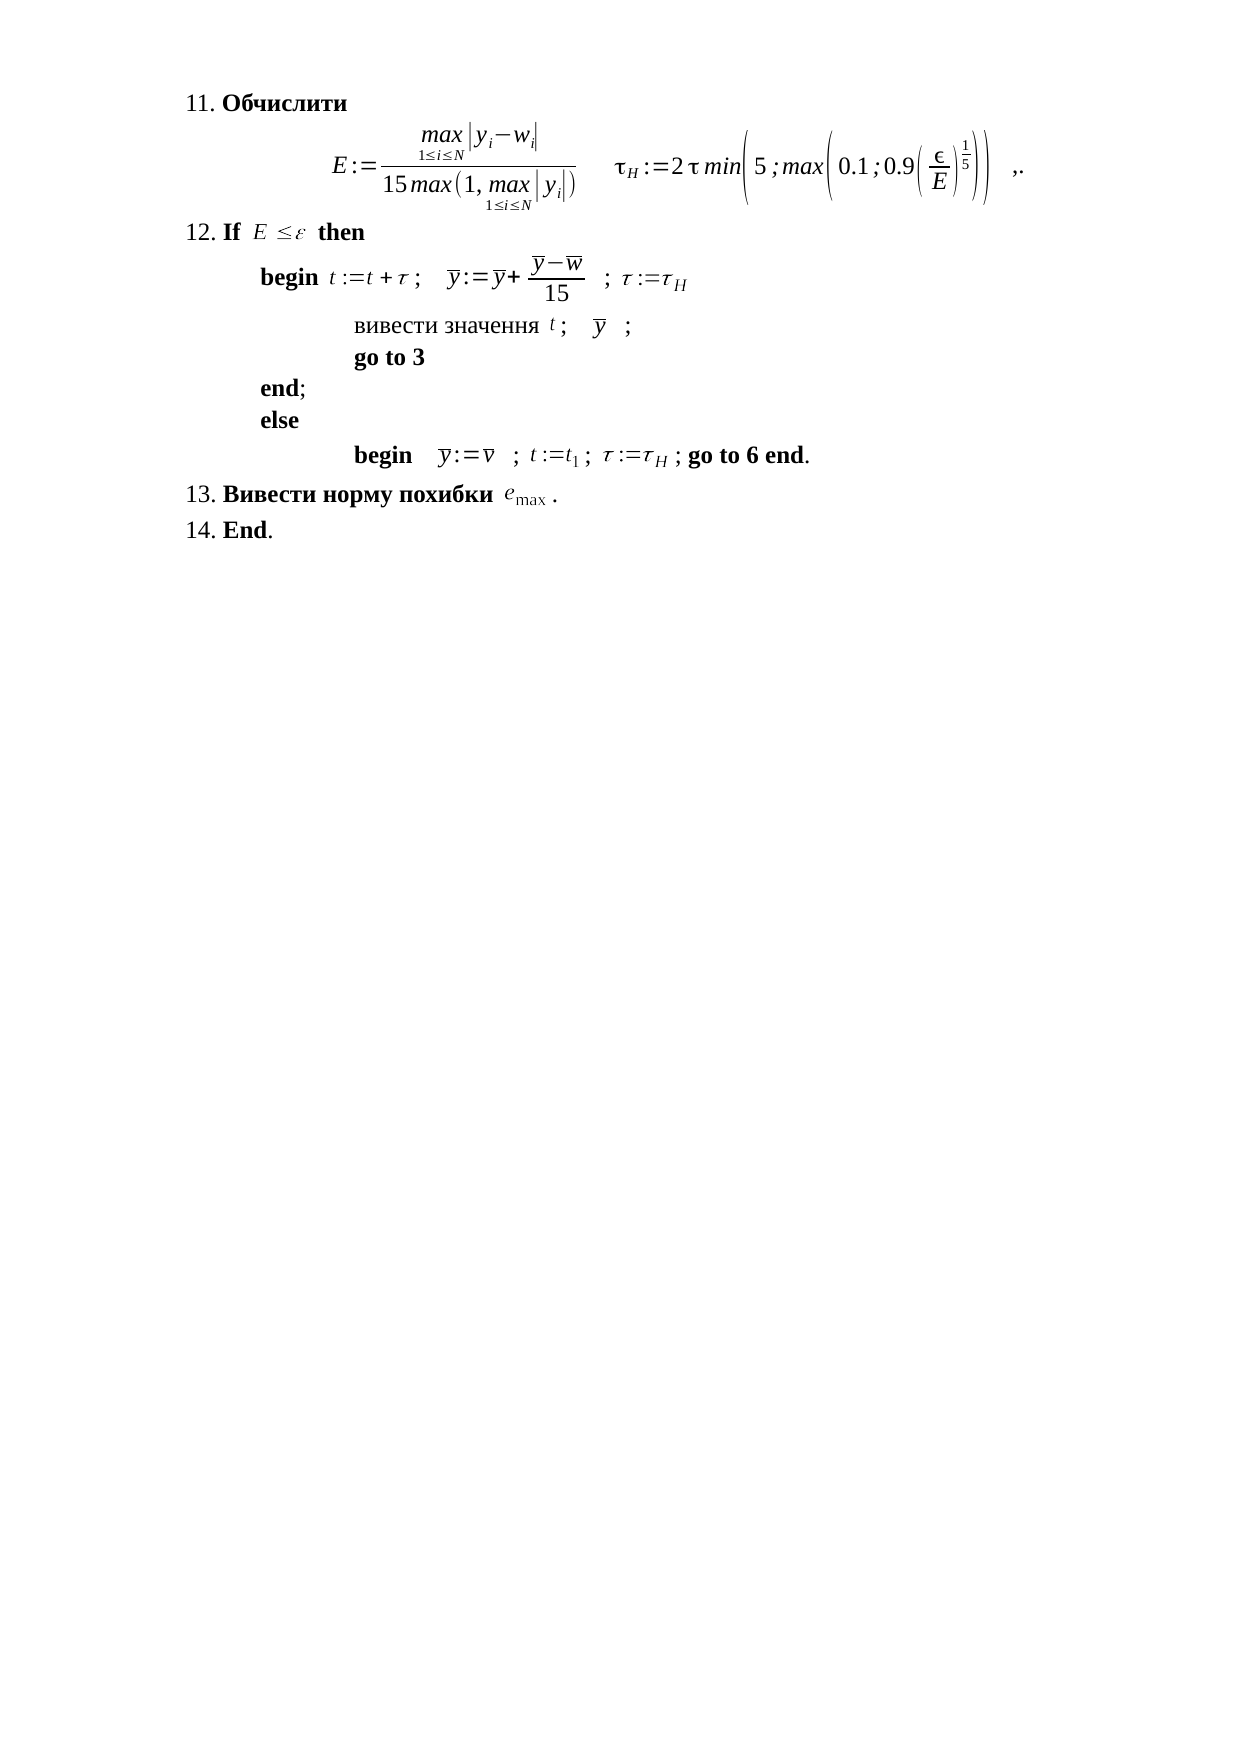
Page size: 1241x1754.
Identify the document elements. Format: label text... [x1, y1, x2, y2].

text вивести значення ; ; [354, 310, 1152, 339]
text go to 3 [354, 342, 1152, 371]
text begin ; ; [260, 248, 1152, 308]
text 14. End. [185, 515, 1152, 544]
text begin ; ; ; go to 6 end. [354, 437, 1152, 472]
text end; [260, 373, 1152, 402]
text ,. [185, 120, 1152, 214]
text 12. If then [185, 217, 1152, 246]
text 11. Обчислити [185, 88, 1152, 117]
text else [260, 405, 1152, 434]
text 13. Вивести норму похибки . [185, 475, 1152, 512]
